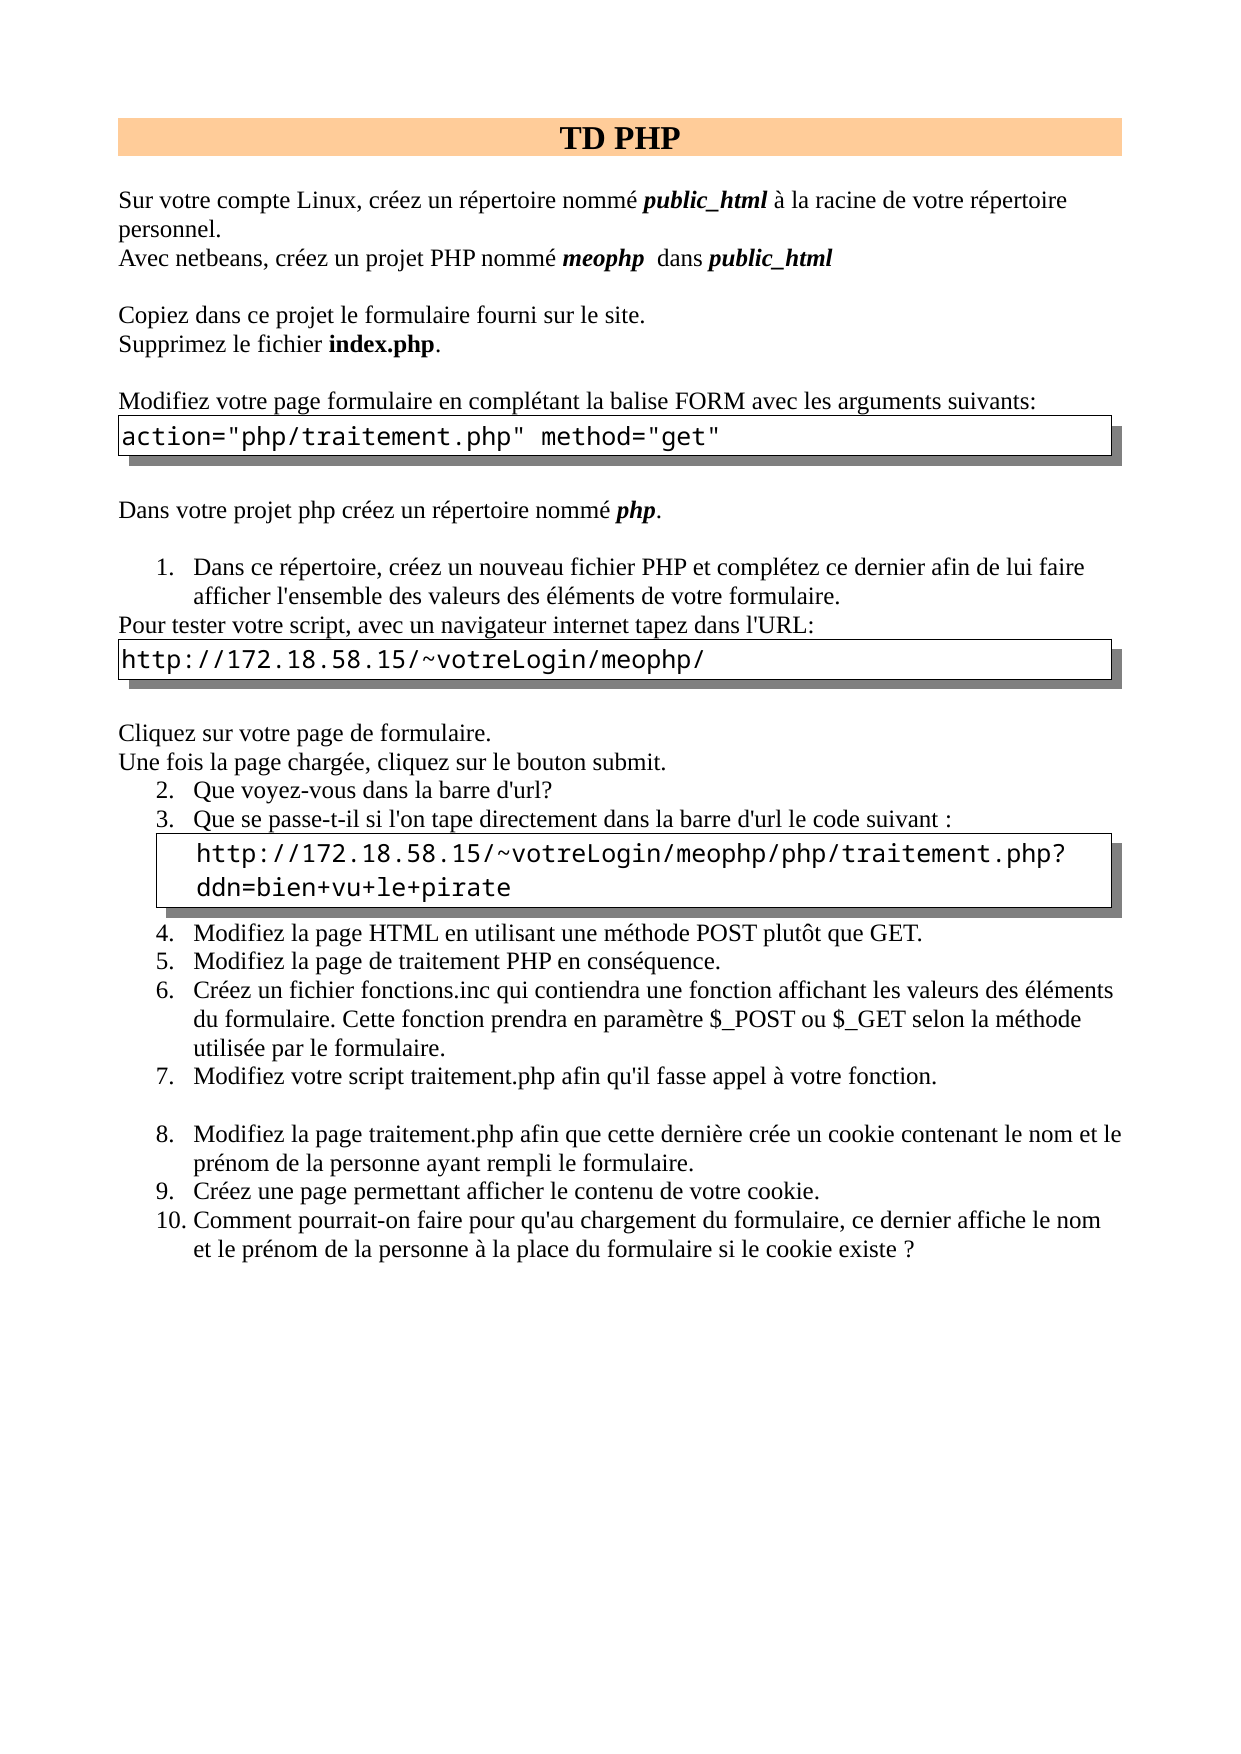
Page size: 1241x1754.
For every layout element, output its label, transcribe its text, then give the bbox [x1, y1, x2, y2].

text Pour tester votre script, avec un navigateur internet tapez dans l'URL: [118, 610, 1122, 638]
text Avec netbeans, créez un projet PHP nommé meophp dans public_html [118, 243, 1122, 271]
text TD PHP [118, 118, 1122, 156]
text Copiez dans ce projet le formulaire fourni sur le site. [118, 300, 1122, 329]
text Sur votre compte Linux, créez un répertoire nommé public_html à la racine de votre répertoire personnel. [118, 185, 1122, 243]
text http://172.18.58.15/~votreLogin/meophp/ [119, 640, 1111, 678]
list Modifiez votre script traitement.php afin qu'il fasse appel à votre fonction. [156, 1061, 1122, 1090]
list Comment pourrait-on faire pour qu'au chargement du formulaire, ce dernier affiche le nom et le prénom de la personne à la place du formulaire si le cookie existe ? [156, 1205, 1122, 1263]
list Que voyez-vous dans la barre d'url? [156, 775, 1122, 804]
text Modifiez votre page formulaire en complétant la balise FORM avec les arguments suivants: [118, 386, 1122, 415]
text Cliquez sur votre page de formulaire. [118, 718, 1122, 747]
list http://172.18.58.15/~votreLogin/meophp/php/traitement.php?ddn=bien+vu+le+pirate [157, 834, 1111, 907]
text Une fois la page chargée, cliquez sur le bouton submit. [118, 747, 1122, 775]
list Modifiez la page traitement.php afin que cette dernière crée un cookie contenant le nom et le prénom de la personne ayant rempli le formulaire. [156, 1119, 1122, 1176]
list Créez une page permettant afficher le contenu de votre cookie. [156, 1176, 1122, 1205]
text Supprimez le fichier index.php. [118, 329, 1122, 358]
list Que se passe-t-il si l'on tape directement dans la barre d'url le code suivant : [156, 804, 1122, 833]
text action="php/traitement.php" method="get" [119, 416, 1111, 455]
text Dans votre projet php créez un répertoire nommé php. [118, 495, 1122, 523]
list Dans ce répertoire, créez un nouveau fichier PHP et complétez ce dernier afin de lui faire afficher l'ensemble des valeurs des éléments de votre formulaire. [156, 552, 1122, 610]
list Modifiez la page de traitement PHP en conséquence. [156, 946, 1122, 975]
list Créez un fichier fonctions.inc qui contiendra une fonction affichant les valeurs des éléments du formulaire. Cette fonction prendra en paramètre $_POST ou $_GET selon la méthode utilisée par le formulaire. [156, 975, 1122, 1061]
list Modifiez la page HTML en utilisant une méthode POST plutôt que GET. [156, 918, 1122, 946]
